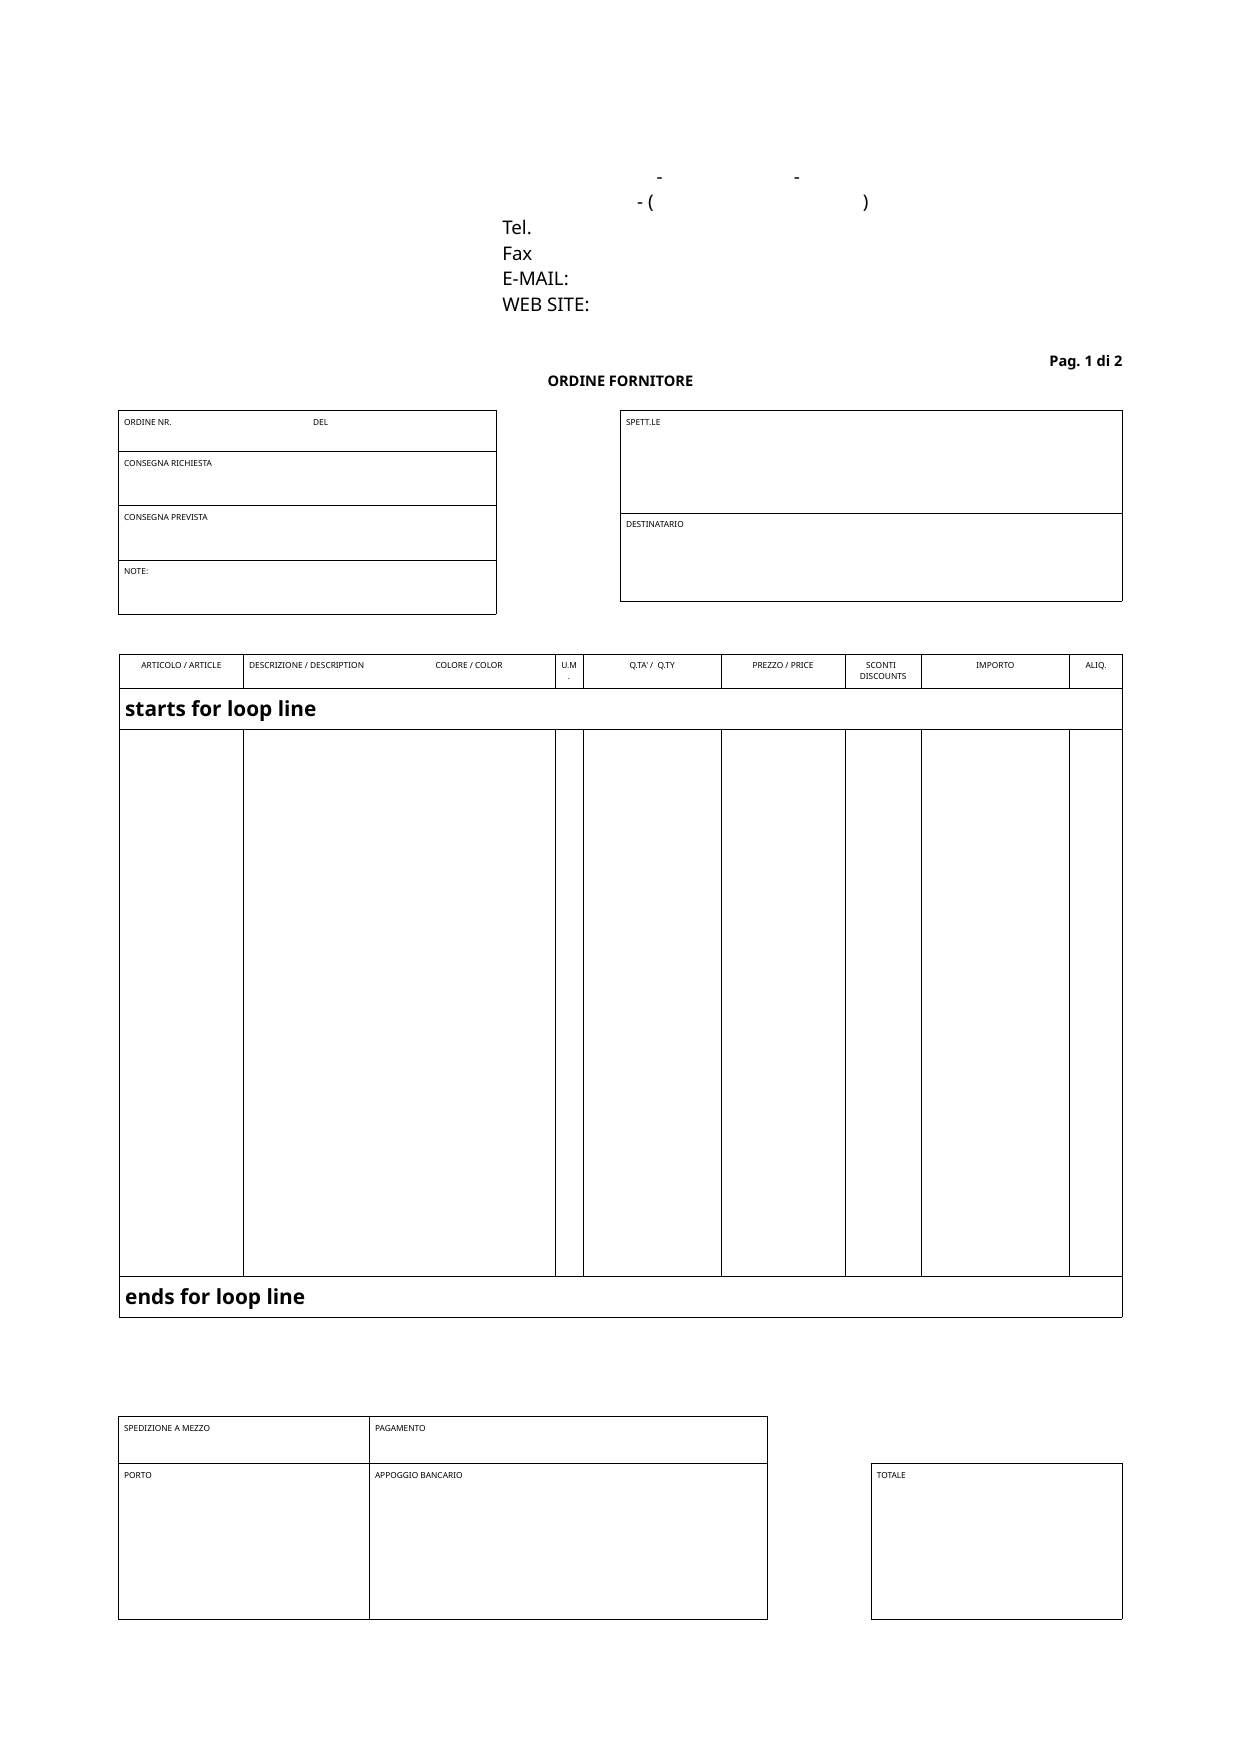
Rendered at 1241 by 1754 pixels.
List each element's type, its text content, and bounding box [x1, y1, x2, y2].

table_header ALIQ. [1070, 655, 1122, 688]
table_header DESCRIZIONE / DESCRIPTION COLORE / COLOR [244, 655, 555, 688]
table_header SCONTI DISCOUNTS [846, 655, 921, 688]
table_cell APPOGGIO BANCARIO [370, 1464, 767, 1619]
table_cell NOTE: [119, 561, 496, 614]
table_cell <l.price_subtotal> [922, 730, 1069, 1276]
table_cell DESTINATARIO <o.destination_partner_id.name if o.destination_partner_id else ''> <(o.destination_partner_id.street or '') if o.destination_partner_id else ''> <o.destination_partner_id.zip if o.destination_partner_id else ''> <(o.destination_partner_id.city or '') if o.destination_partner_id else ''> <(o.destination_partner_id.country_id.name or '') if o.destination_partner_id else ''> [621, 514, 1122, 601]
table_cell <formatLang(l.price_unit, digits=get_digits(dp='Account'))> [722, 730, 845, 1276]
table_header U.M. [556, 655, 583, 688]
table_cell ends for loop line [120, 1277, 1122, 1317]
table_cell CONSEGNA RICHIESTA [119, 452, 496, 505]
table_cell TOTALE <o.currency_id.name or ''> <formatLang(o.amount_total, digits=get_digits(dp='Account'))> [872, 1464, 1122, 1619]
table_cell <l.product_id.name or ''> [244, 730, 555, 1276]
table_header SPEDIZIONE A MEZZO [119, 1417, 369, 1463]
text ORDINE FORNITORE [118, 370, 1122, 390]
table_header DEL <formatLang(o.date_order, date=True) if o.date_order else ""> [307, 411, 496, 451]
table_header PAGAMENTO <o.payment_term_id.name> [370, 1417, 767, 1463]
table_header Q.TA' / Q.TY [584, 655, 721, 688]
table_cell [846, 730, 921, 1276]
table_header [768, 1416, 871, 1463]
table_cell <l.product_qty> [584, 730, 721, 1276]
table_cell <l.product_uom.name> [556, 730, 583, 1276]
table_header [871, 1416, 1122, 1463]
table_cell [768, 1463, 871, 1619]
table_cell <l.taxes_id> [1070, 730, 1122, 1276]
table_cell CONSEGNA PREVISTA [119, 506, 496, 559]
table_header PREZZO / PRICE [722, 655, 845, 688]
table_cell PORTO [119, 1464, 369, 1619]
table_header IMPORTO [922, 655, 1069, 688]
table_header SPETT.LE <o.partner_id.name> <o.partner_id.street or ''> <o.partner_id.city or ''> <o.partner_id.country_id.name or ''> [621, 411, 1122, 512]
text Pag. 1 di 1 [118, 350, 1122, 370]
table_header ORDINE NR. <o.name> [119, 411, 307, 451]
table_cell <l.product_id.default_code or ''> [120, 730, 243, 1276]
table_header ARTICOLO / ARTICLE [120, 655, 243, 688]
table_cell starts for loop line [120, 689, 1122, 729]
text <setLang(o.partner_id.lang or 'it_IT')> [118, 339, 1122, 350]
